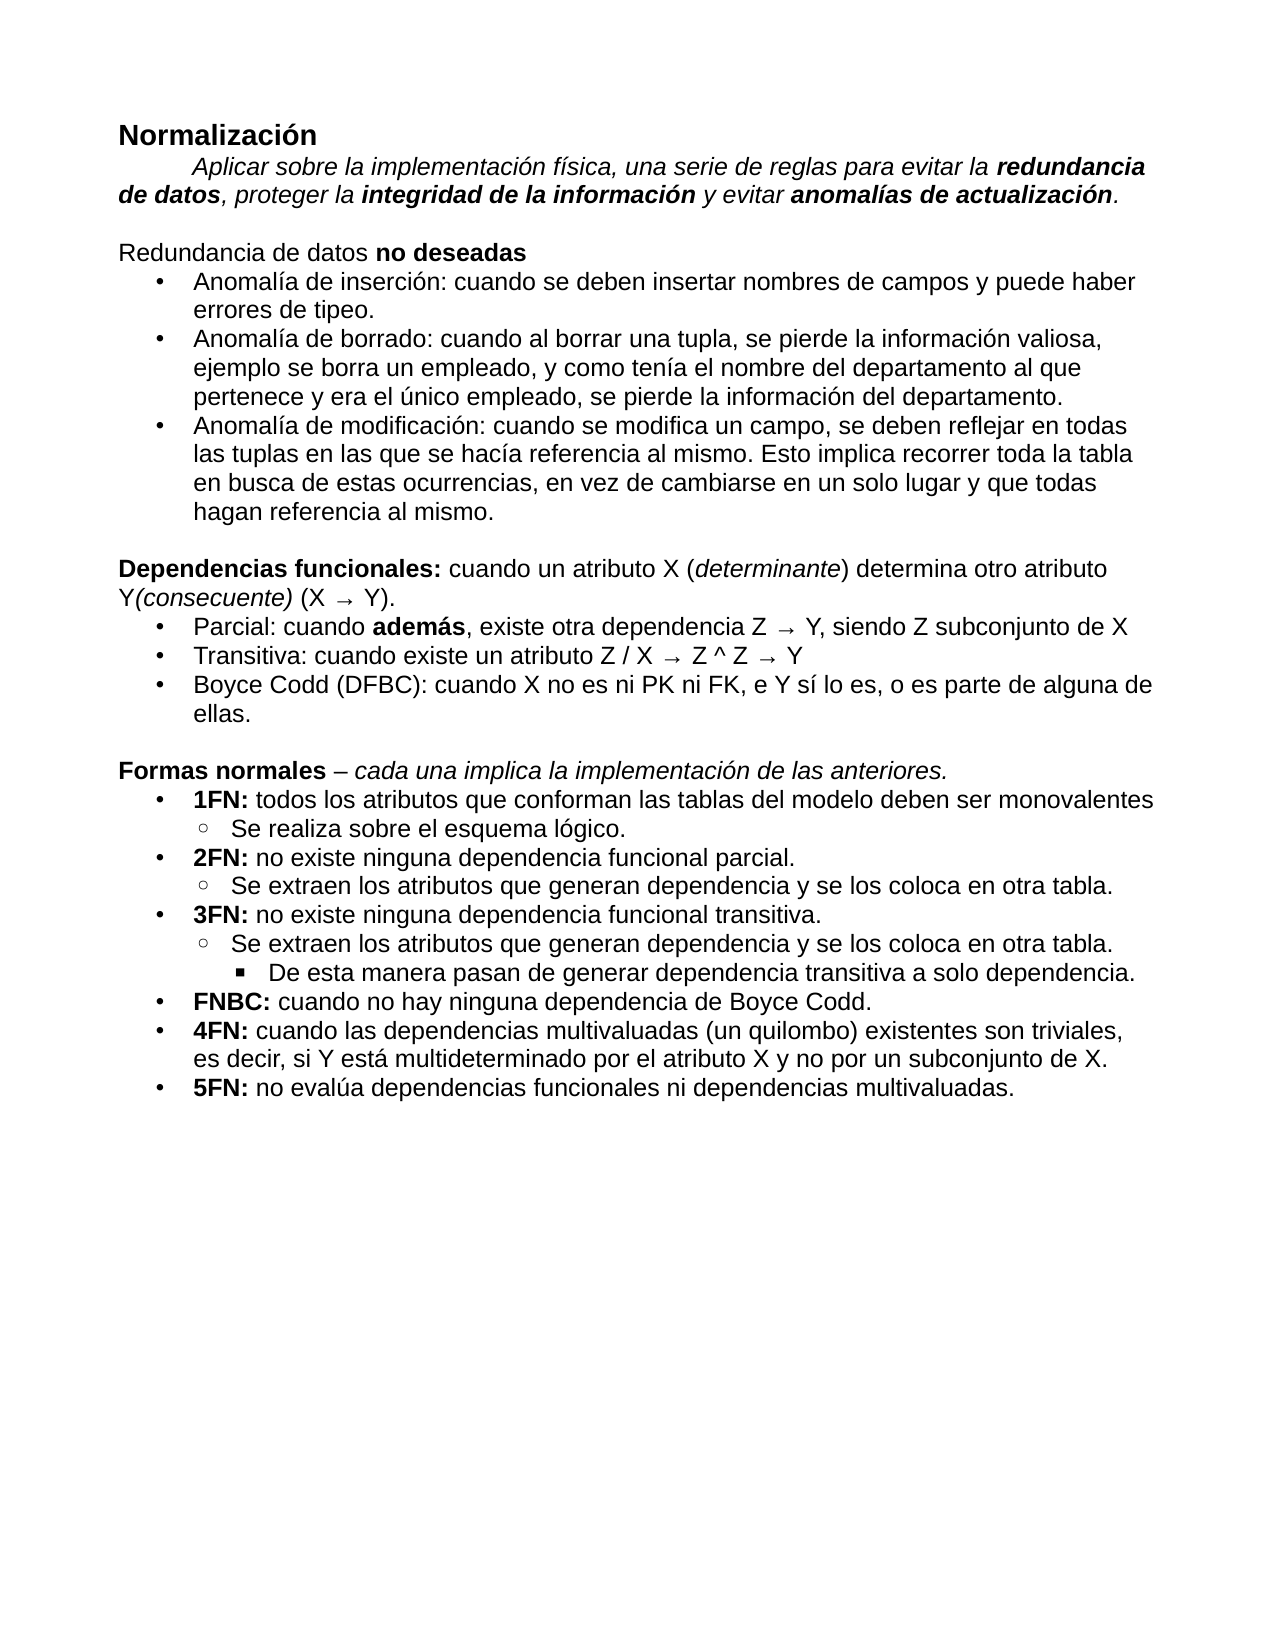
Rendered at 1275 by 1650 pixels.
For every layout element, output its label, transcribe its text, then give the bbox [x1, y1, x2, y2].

list 4FN: cuando las dependencias multivaluadas (un quilombo) existentes son triviales, es decir, si Y está multideterminado por el atributo X y no por un subconjunto de X. [156, 1016, 1157, 1073]
list De esta manera pasan de generar dependencia transitiva a solo dependencia. [231, 958, 1157, 987]
list 3FN: no existe ninguna dependencia funcional transitiva. [156, 900, 1157, 929]
text Redundancia de datos no deseadas [118, 238, 1157, 267]
list Anomalía de inserción: cuando se deben insertar nombres de campos y puede haber errores de tipeo. [156, 267, 1157, 324]
list FNBC: cuando no hay ninguna dependencia de Boyce Codd. [156, 987, 1157, 1016]
text Dependencias funcionales: cuando un atributo X (determinante) determina otro atributo Y(consecuente) (X → Y). [118, 554, 1157, 612]
list Se realiza sobre el esquema lógico. [193, 814, 1157, 842]
list Se extraen los atributos que generan dependencia y se los coloca en otra tabla. [193, 929, 1157, 958]
list Se extraen los atributos que generan dependencia y se los coloca en otra tabla. [193, 871, 1157, 900]
list 1FN: todos los atributos que conforman las tablas del modelo deben ser monovalentes [156, 785, 1157, 814]
list Boyce Codd (DFBC): cuando X no es ni PK ni FK, e Y sí lo es, o es parte de alguna de ellas. [156, 670, 1157, 727]
list Transitiva: cuando existe un atributo Z / X → Z ^ Z → Y [156, 641, 1157, 670]
text Formas normales – cada una implica la implementación de las anteriores. [118, 756, 1157, 785]
text Aplicar sobre la implementación física, una serie de reglas para evitar la redundancia de datos, proteger la integridad de la información y evitar anomalías de actualización. [118, 152, 1157, 209]
list 2FN: no existe ninguna dependencia funcional parcial. [156, 842, 1157, 871]
text Normalización [118, 118, 1157, 152]
list Parcial: cuando además, existe otra dependencia Z → Y, siendo Z subconjunto de X [156, 612, 1157, 641]
list 5FN: no evalúa dependencias funcionales ni dependencias multivaluadas. [156, 1073, 1157, 1102]
list Anomalía de modificación: cuando se modifica un campo, se deben reflejar en todas las tuplas en las que se hacía referencia al mismo. Esto implica recorrer toda la tabla en busca de estas ocurrencias, en vez de cambiarse en un solo lugar y que todas hagan referencia al mismo. [156, 411, 1157, 526]
list Anomalía de borrado: cuando al borrar una tupla, se pierde la información valiosa, ejemplo se borra un empleado, y como tenía el nombre del departamento al que pertenece y era el único empleado, se pierde la información del departamento. [156, 324, 1157, 411]
